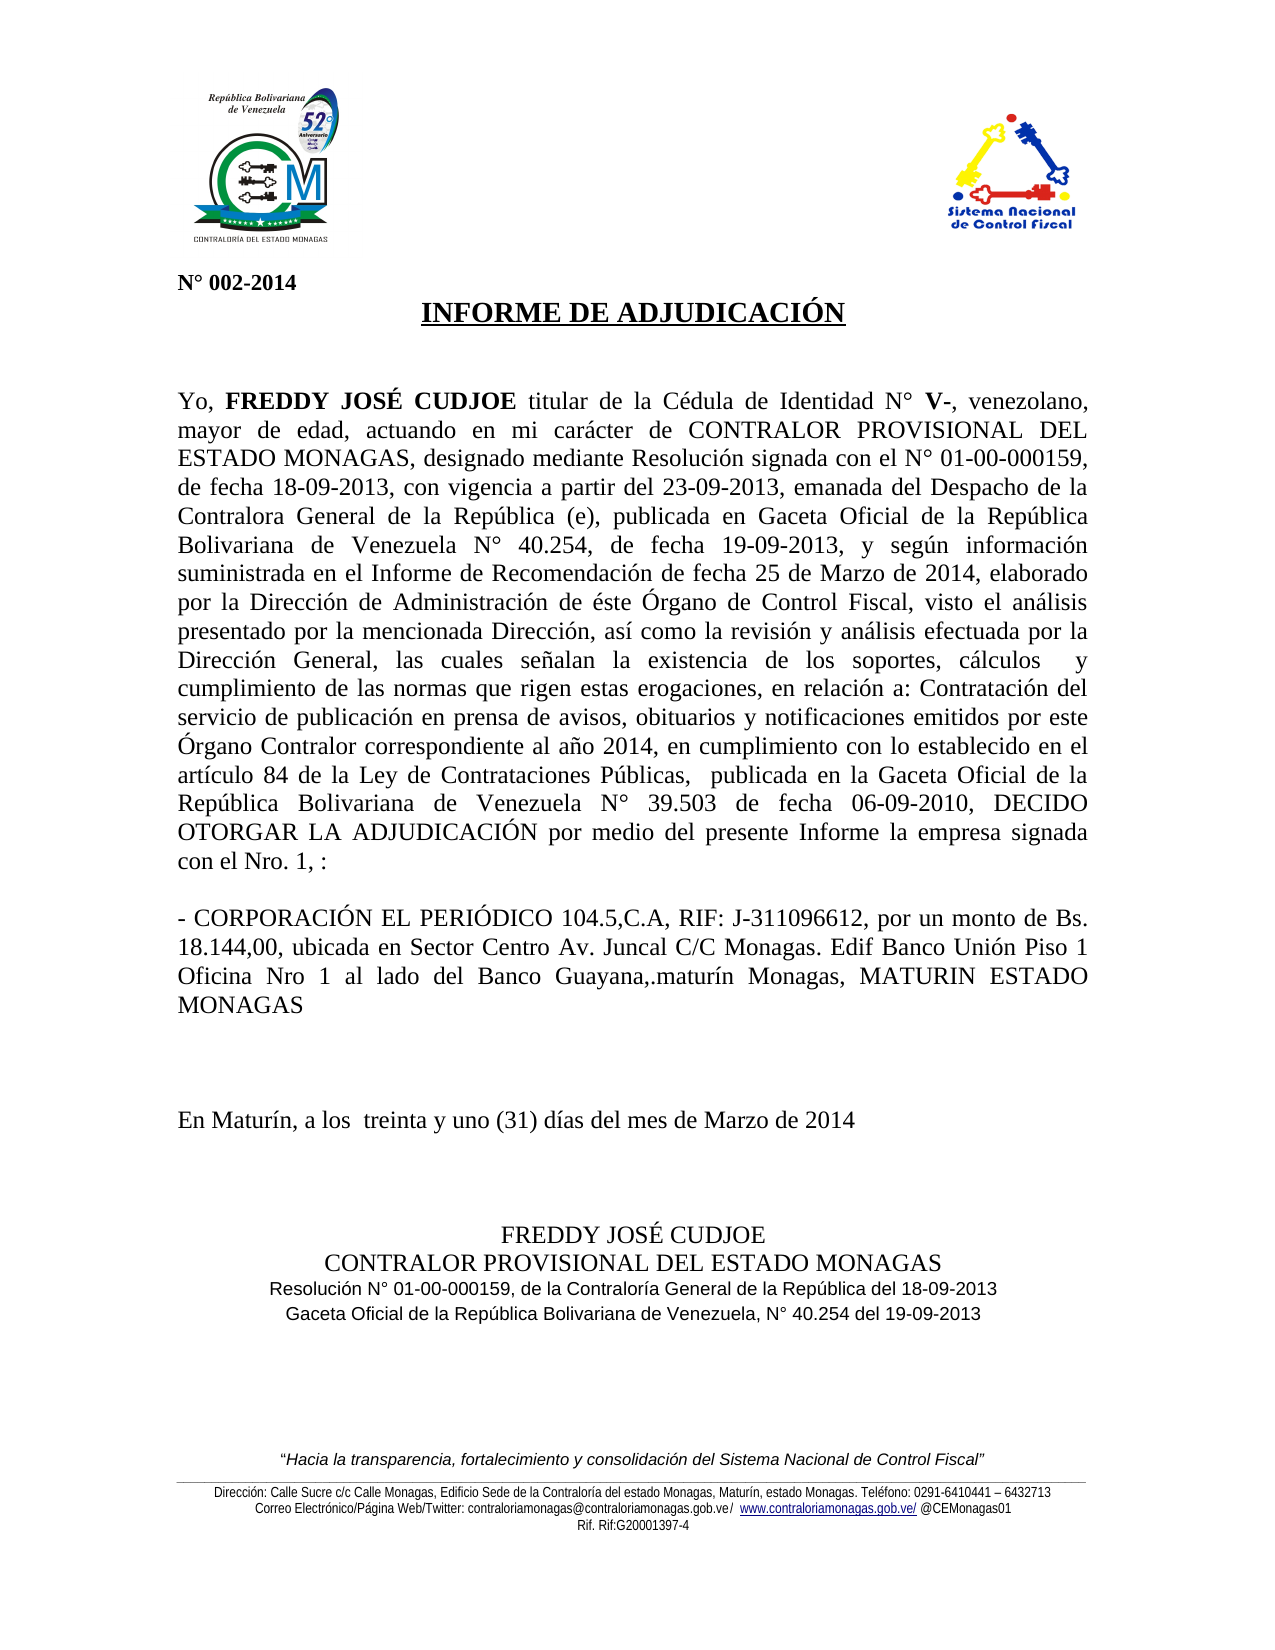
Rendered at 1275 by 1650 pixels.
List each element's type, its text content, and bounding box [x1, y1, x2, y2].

text N° 002-2014 [177, 269, 1089, 295]
text FREDDY JOSÉ CUDJOE [177, 1220, 1089, 1248]
text En Maturín, a los treinta y uno (31) días del mes de Marzo de 2014 [177, 1105, 1089, 1133]
text INFORME DE ADJUDICACIÓN [177, 295, 1089, 328]
text Resolución N° 01-00-000159, de la Contraloría General de la República del 18-09-2013 [177, 1277, 1089, 1299]
text Yo, FREDDY JOSÉ CUDJOE titular de la Cédula de Identidad N° V-, venezolano, mayor de edad, actuando en mi carácter de CONTRALOR PROVISIONAL DEL ESTADO MONAGAS, designado mediante Resolución signada con el N° 01-00-000159, de fecha 18-09-2013, con vigencia a partir del 23-09-2013, emanada del Despacho de la Contralora General de la República (e), publicada en Gaceta Oficial de la República Bolivariana de Venezuela N° 40.254, de fecha 19-09-2013, y según información suministrada en el Informe de Recomendación de fecha 25 de Marzo de 2014, elaborado por la Dirección de Administración de éste Órgano de Control Fiscal, visto el análisis presentado por la mencionada Dirección, así como la revisión y análisis efectuada por la Dirección General, las cuales señalan la existencia de los soportes, cálculos y cumplimiento de las normas que rigen estas erogaciones, en relación a: Contratación del servicio de publicación en prensa de avisos, obituarios y notificaciones emitidos por este Órgano Contralor correspondiente al año 2014, en cumplimiento con lo establecido en el artículo 84 de la Ley de Contrataciones Públicas, publicada en la Gaceta Oficial de la República Bolivariana de Venezuela N° 39.503 de fecha 06-09-2010, DECIDO OTORGAR LA ADJUDICACIÓN por medio del presente Informe la empresa signada con el Nro. 1, : [177, 386, 1089, 875]
text - CORPORACIÓN EL PERIÓDICO 104.5,C.A, RIF: J-311096612, por un monto de Bs. 18.144,00, ubicada en Sector Centro Av. Juncal C/C Monagas. Edif Banco Unión Piso 1 Oficina Nro 1 al lado del Banco Guayana,.maturín Monagas, MATURIN ESTADO MONAGAS [177, 903, 1089, 1076]
picture [941, 107, 1088, 235]
text CONTRALOR PROVISIONAL DEL ESTADO MONAGAS [177, 1248, 1089, 1277]
text Gaceta Oficial de la República Bolivariana de Venezuela, N° 40.254 del 19-09-2013 [177, 1299, 1089, 1324]
picture [169, 72, 363, 258]
